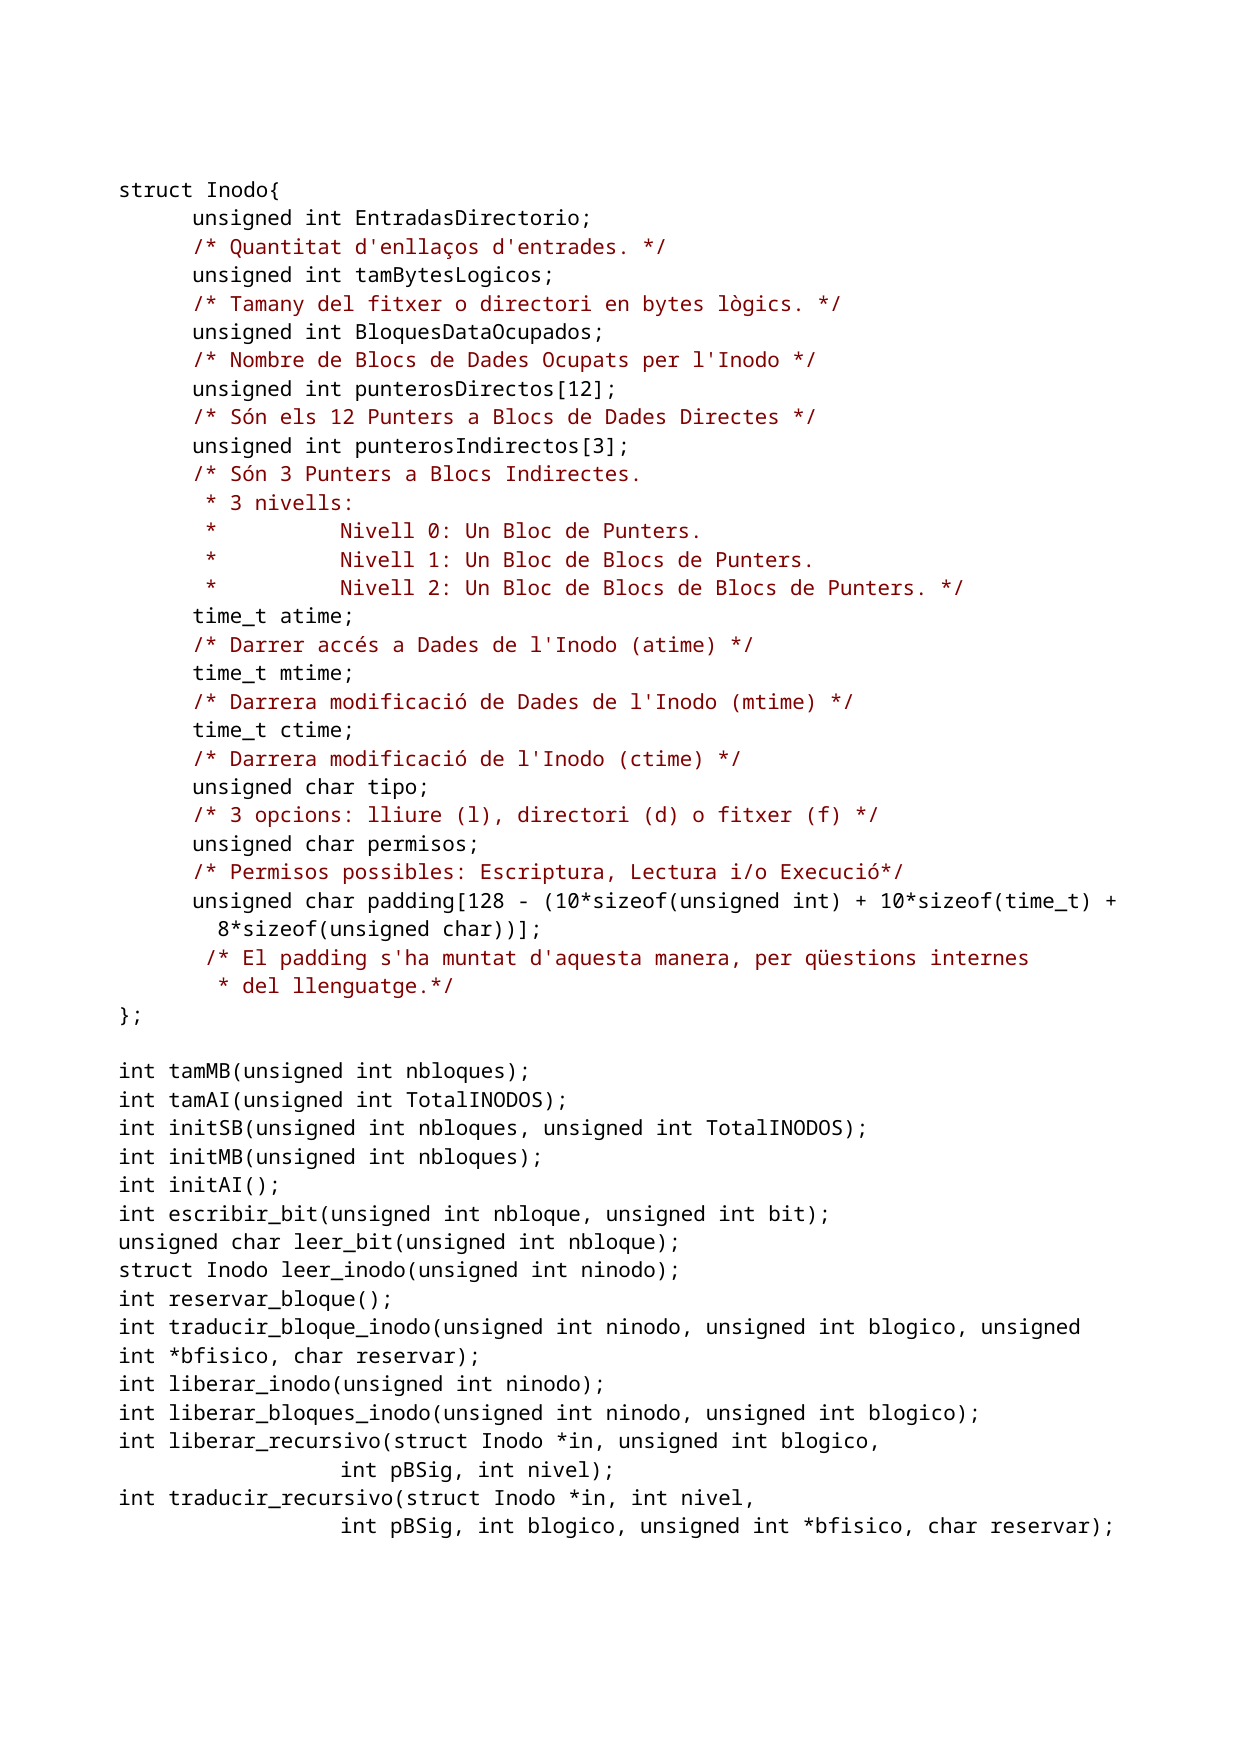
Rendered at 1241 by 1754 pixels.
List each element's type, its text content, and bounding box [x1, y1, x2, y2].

text int initSB(unsigned int nbloques, unsigned int TotalINODOS); [118, 1113, 1122, 1142]
text int liberar_recursivo(struct Inodo *in, unsigned int blogico, [118, 1426, 1122, 1455]
text unsigned int punterosDirectos[12]; [118, 374, 1122, 402]
text unsigned char padding[128 - (10*sizeof(unsigned int) + 10*sizeof(time_t) + [118, 886, 1122, 914]
text }; [118, 1000, 1122, 1028]
text int liberar_bloques_inodo(unsigned int ninodo, unsigned int blogico); [118, 1398, 1122, 1426]
text * Nivell 2: Un Bloc de Blocs de Blocs de Punters. */ [118, 573, 1122, 602]
text int liberar_inodo(unsigned int ninodo); [118, 1369, 1122, 1398]
text unsigned int EntradasDirectorio; [118, 203, 1122, 232]
text unsigned char permisos; [118, 829, 1122, 857]
text unsigned char leer_bit(unsigned int nbloque); [118, 1227, 1122, 1256]
text unsigned int tamBytesLogicos; [118, 260, 1122, 289]
text struct Inodo{ [118, 175, 1122, 203]
text int traducir_bloque_inodo(unsigned int ninodo, unsigned int blogico, unsigned int *bfisico, char reservar); [118, 1312, 1122, 1369]
text struct Inodo leer_inodo(unsigned int ninodo); [118, 1256, 1122, 1284]
text * del llenguatge.*/ [118, 971, 1122, 1000]
text int pBSig, int blogico, unsigned int *bfisico, char reservar); [118, 1512, 1122, 1540]
text int reservar_bloque(); [118, 1284, 1122, 1312]
text * Nivell 0: Un Bloc de Punters. [118, 516, 1122, 545]
text unsigned char tipo; [118, 772, 1122, 801]
text /* Són els 12 Punters a Blocs de Dades Directes */ [118, 402, 1122, 431]
text /* Quantitat d'enllaços d'entrades. */ [118, 232, 1122, 260]
text int tamMB(unsigned int nbloques); [118, 1057, 1122, 1085]
text unsigned int BloquesDataOcupados; [118, 317, 1122, 346]
text /* 3 opcions: lliure (l), directori (d) o fitxer (f) */ [118, 801, 1122, 829]
text time_t atime; [118, 602, 1122, 630]
text 8*sizeof(unsigned char))]; [118, 914, 1122, 943]
text unsigned int punterosIndirectos[3]; [118, 431, 1122, 459]
text int initAI(); [118, 1170, 1122, 1199]
text int initMB(unsigned int nbloques); [118, 1142, 1122, 1170]
text /* Darrera modificació de l'Inodo (ctime) */ [118, 744, 1122, 772]
text int tamAI(unsigned int TotalINODOS); [118, 1085, 1122, 1113]
text int pBSig, int nivel); [118, 1455, 1122, 1483]
text /* El padding s'ha muntat d'aquesta manera, per qüestions internes [118, 943, 1122, 971]
text time_t ctime; [118, 715, 1122, 744]
text /* Nombre de Blocs de Dades Ocupats per l'Inodo */ [118, 346, 1122, 374]
text /* Tamany del fitxer o directori en bytes lògics. */ [118, 289, 1122, 317]
text /* Són 3 Punters a Blocs Indirectes. [118, 459, 1122, 488]
text int escribir_bit(unsigned int nbloque, unsigned int bit); [118, 1199, 1122, 1227]
text /* Darrera modificació de Dades de l'Inodo (mtime) */ [118, 687, 1122, 715]
text /* Permisos possibles: Escriptura, Lectura i/o Execució*/ [118, 857, 1122, 886]
text int traducir_recursivo(struct Inodo *in, int nivel, [118, 1483, 1122, 1512]
text time_t mtime; [118, 658, 1122, 687]
text /* Darrer accés a Dades de l'Inodo (atime) */ [118, 630, 1122, 658]
text * Nivell 1: Un Bloc de Blocs de Punters. [118, 545, 1122, 573]
text * 3 nivells: [118, 488, 1122, 516]
